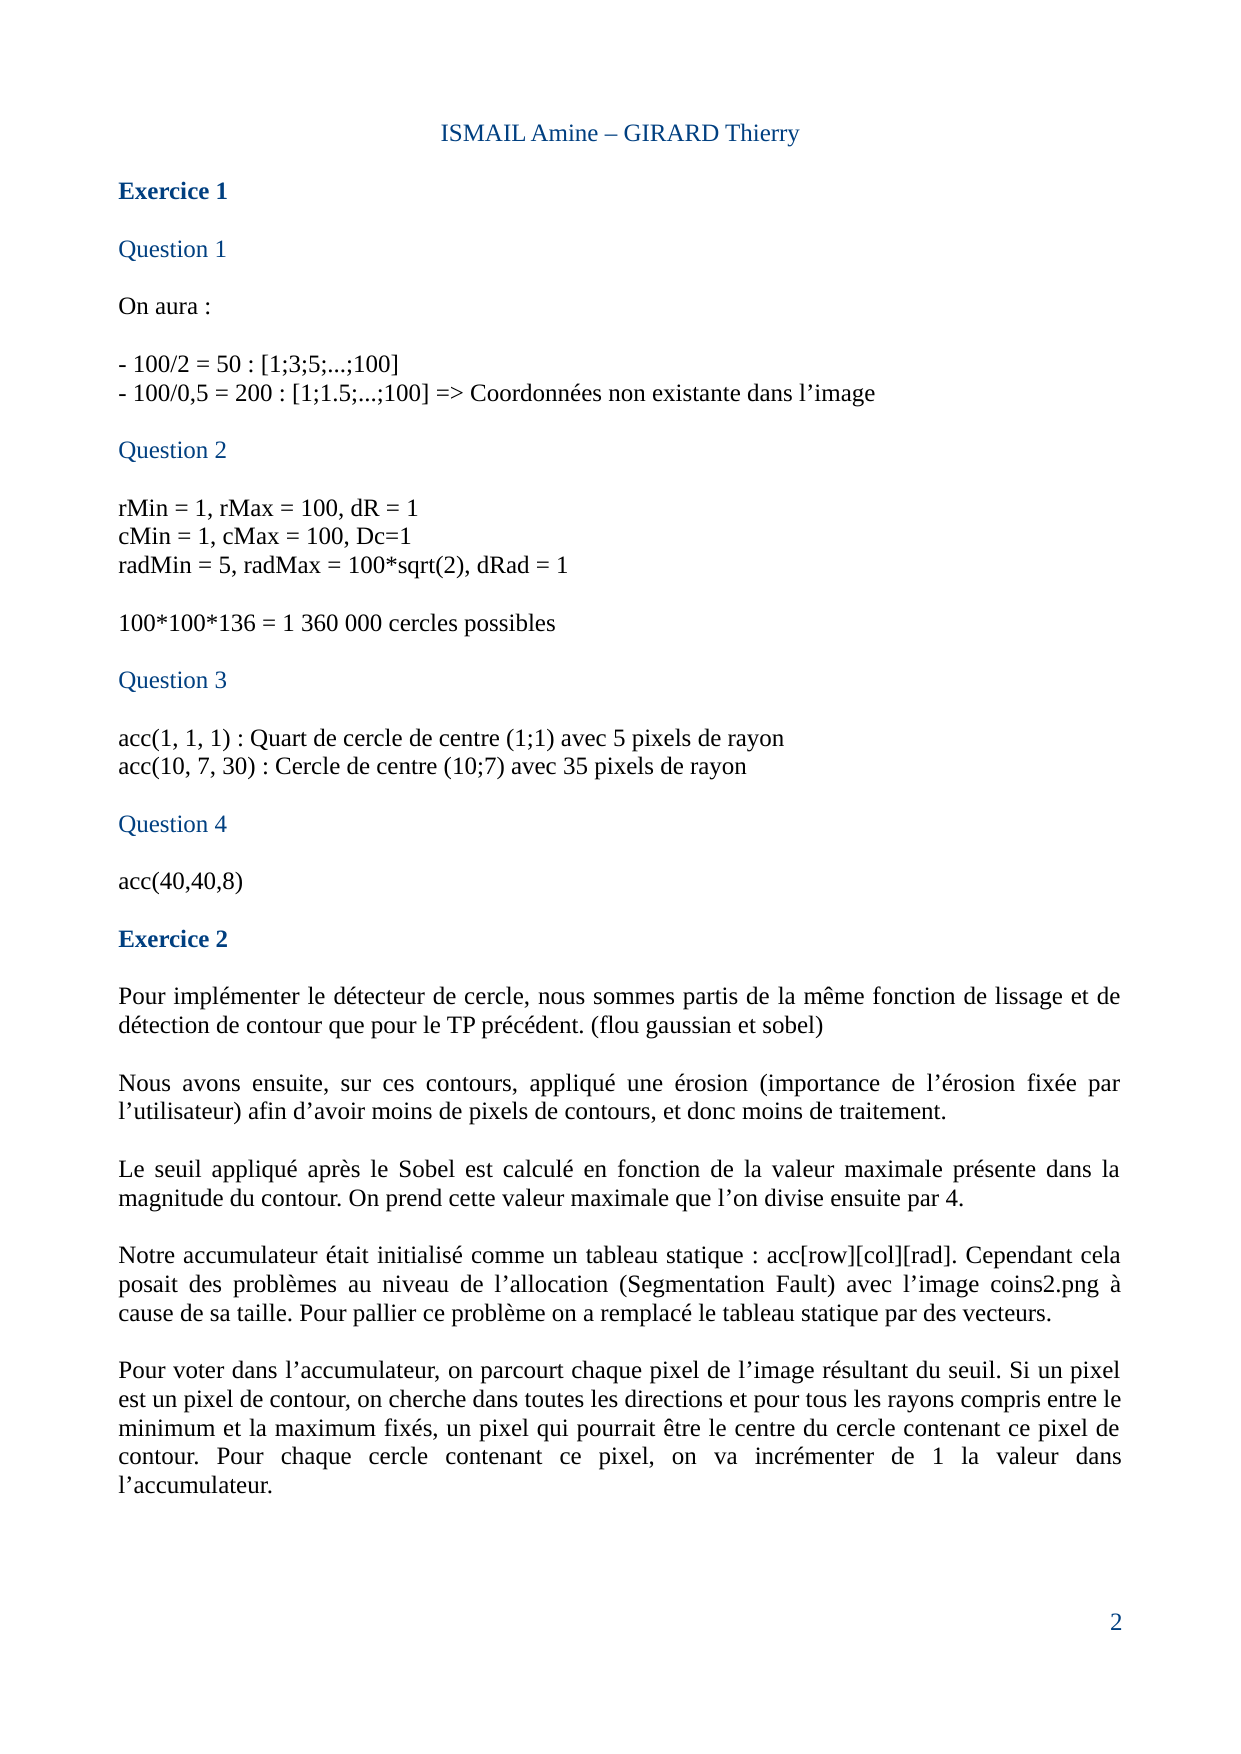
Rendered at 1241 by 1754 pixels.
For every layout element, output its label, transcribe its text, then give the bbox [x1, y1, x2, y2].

text Exercice 2 [118, 924, 1122, 953]
text Exercice 1 [118, 176, 1122, 205]
text Notre accumulateur était initialisé comme un tableau statique : acc[row][col][rad]. Cependant cela posait des problèmes au niveau de l’allocation (Segmentation Fault) avec l’image coins2.png à cause de sa taille. Pour pallier ce problème on a remplacé le tableau statique par des vecteurs. [118, 1240, 1122, 1326]
text - 100/2 = 50 : [1;3;5;...;100] [118, 349, 1122, 378]
text - 100/0,5 = 200 : [1;1.5;...;100] => Coordonnées non existante dans l’image [118, 378, 1122, 406]
text acc(1, 1, 1) : Quart de cercle de centre (1;1) avec 5 pixels de rayon [118, 723, 1122, 751]
text radMin = 5, radMax = 100*sqrt(2), dRad = 1 [118, 550, 1122, 579]
text On aura : [118, 291, 1122, 320]
text cMin = 1, cMax = 100, Dc=1 [118, 521, 1122, 550]
text Pour voter dans l’accumulateur, on parcourt chaque pixel de l’image résultant du seuil. Si un pixel est un pixel de contour, on cherche dans toutes les directions et pour tous les rayons compris entre le minimum et la maximum fixés, un pixel qui pourrait être le centre du cercle contenant ce pixel de contour. Pour chaque cercle contenant ce pixel, on va incrémenter de 1 la valeur dans l’accumulateur. [118, 1355, 1122, 1499]
text Question 4 [118, 809, 1122, 838]
text Question 2 [118, 435, 1122, 464]
text acc(40,40,8) [118, 866, 1122, 895]
text Question 1 [118, 234, 1122, 263]
text Le seuil appliqué après le Sobel est calculé en fonction de la valeur maximale présente dans la magnitude du contour. On prend cette valeur maximale que l’on divise ensuite par 4. [118, 1154, 1122, 1211]
text Nous avons ensuite, sur ces contours, appliqué une érosion (importance de l’érosion fixée par l’utilisateur) afin d’avoir moins de pixels de contours, et donc moins de traitement. [118, 1068, 1122, 1125]
text rMin = 1, rMax = 100, dR = 1 [118, 493, 1122, 521]
text Question 3 [118, 665, 1122, 694]
text Pour implémenter le détecteur de cercle, nous sommes partis de la même fonction de lissage et de détection de contour que pour le TP précédent. (flou gaussian et sobel) [118, 981, 1122, 1039]
text 100*100*136 = 1 360 000 cercles possibles [118, 608, 1122, 636]
text acc(10, 7, 30) : Cercle de centre (10;7) avec 35 pixels de rayon [118, 751, 1122, 780]
